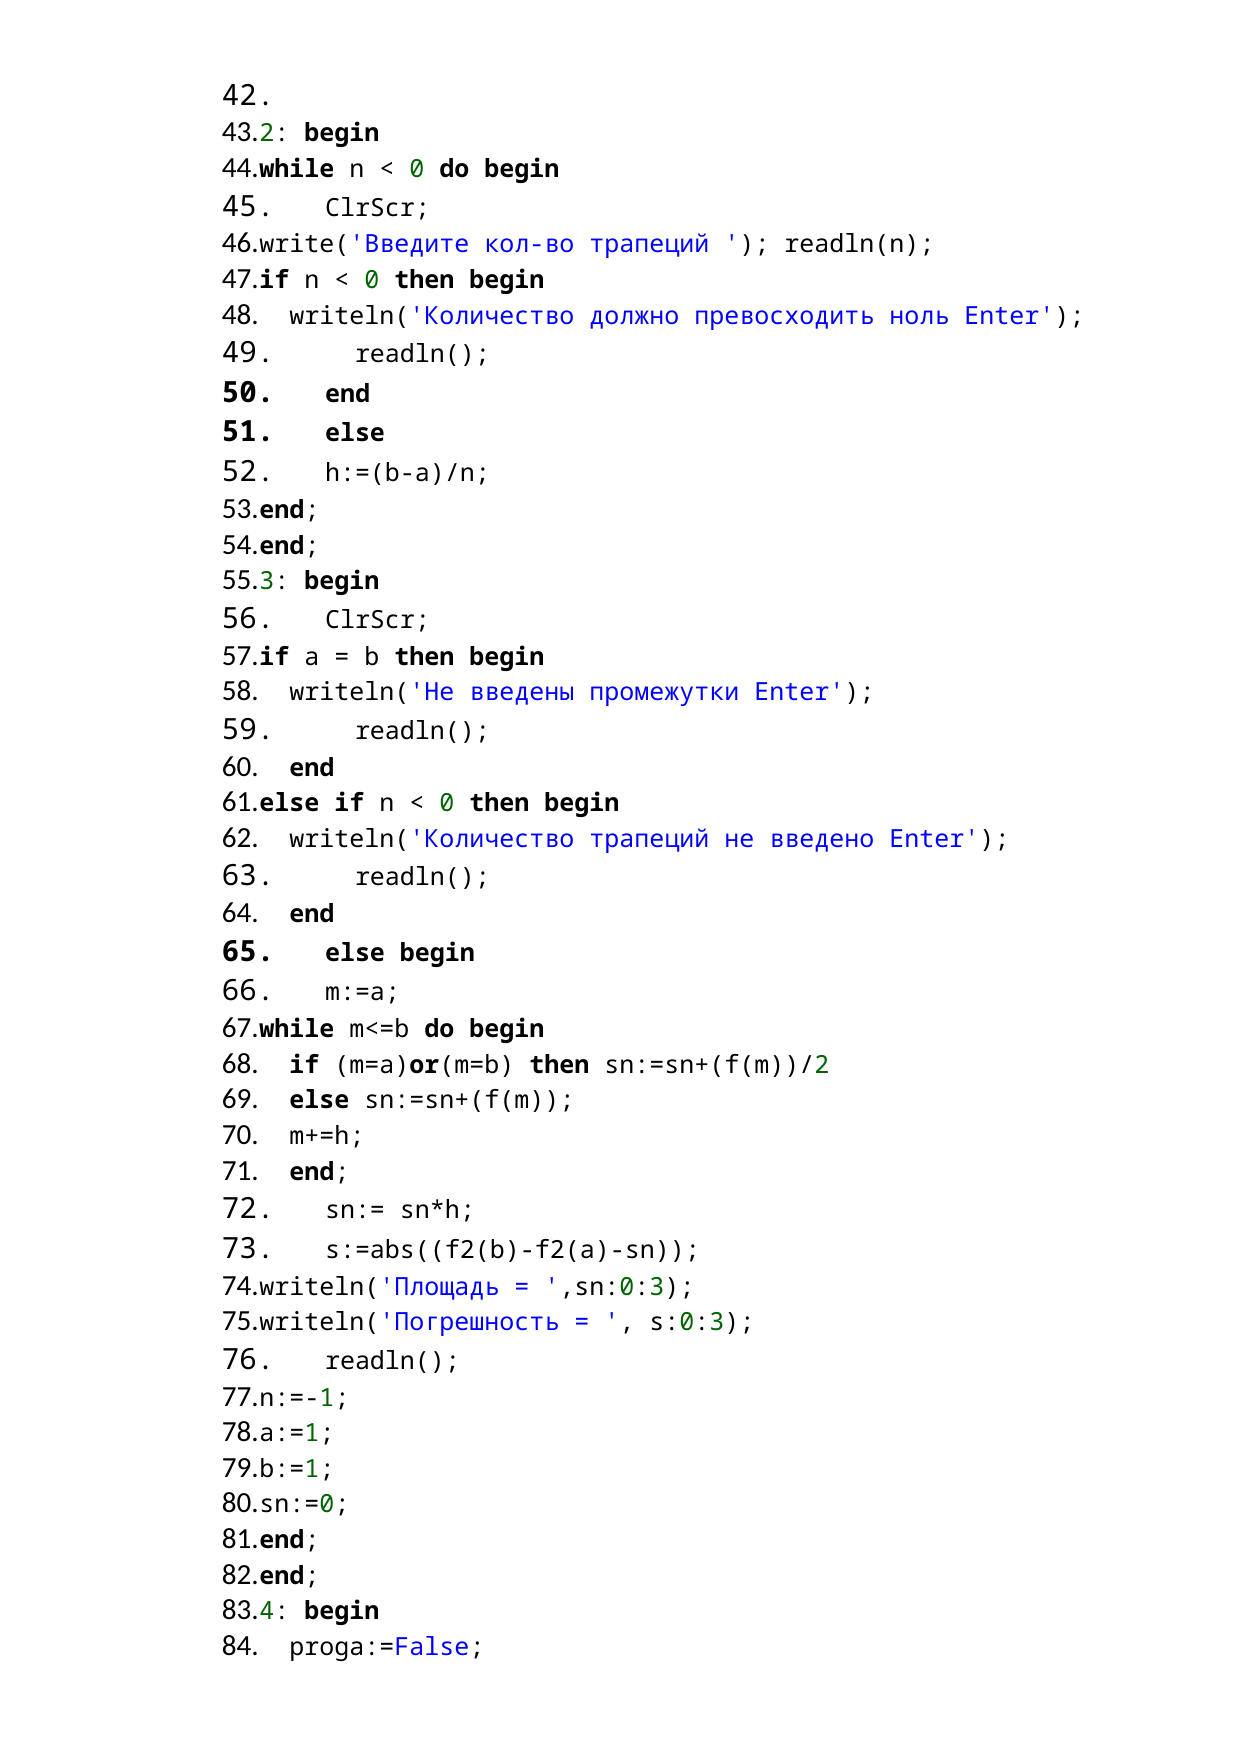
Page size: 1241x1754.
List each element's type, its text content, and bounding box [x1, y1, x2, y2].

list while n < 0 do begin [222, 149, 1152, 185]
list b:=1; [222, 1449, 1152, 1484]
list ClrScr; [222, 597, 1152, 637]
list sn:=0; [222, 1484, 1152, 1520]
list sn:= sn*h; [222, 1187, 1152, 1227]
list end; [222, 1520, 1152, 1556]
list readln(); [222, 331, 1152, 371]
list end [222, 748, 1152, 783]
list else begin [222, 930, 1152, 969]
list while m<=b do begin [222, 1009, 1152, 1045]
list 2: begin [222, 113, 1152, 149]
list if a = b then begin [222, 637, 1152, 672]
list if n < 0 then begin [222, 260, 1152, 296]
list readln(); [222, 708, 1152, 748]
list else sn:=sn+(f(m)); [222, 1080, 1152, 1116]
list end; [222, 490, 1152, 526]
list h:=(b-a)/n; [222, 450, 1152, 490]
list 3: begin [222, 561, 1152, 597]
list 4: begin [222, 1591, 1152, 1627]
list readln(); [222, 1338, 1152, 1378]
list end [222, 371, 1152, 411]
list end; [222, 1152, 1152, 1187]
list write('Введите кол-во трапеций '); readln(n); [222, 224, 1152, 260]
list writeln('Площадь = ',sn:0:3); [222, 1267, 1152, 1302]
list ClrScr; [222, 185, 1152, 224]
list end; [222, 1556, 1152, 1591]
list s:=abs((f2(b)-f2(a)-sn)); [222, 1227, 1152, 1267]
list writeln('Не введены промежутки Enter'); [222, 672, 1152, 708]
list m+=h; [222, 1116, 1152, 1152]
list writeln('Количество трапеций не введено Enter'); [222, 819, 1152, 854]
list else [222, 411, 1152, 450]
list n:=-1; [222, 1378, 1152, 1413]
list writeln('Погрешность = ', s:0:3); [222, 1302, 1152, 1338]
list if (m=a)or(m=b) then sn:=sn+(f(m))/2 [222, 1045, 1152, 1080]
list writeln('Количество должно превосходить ноль Enter'); [222, 296, 1152, 331]
list a:=1; [222, 1413, 1152, 1449]
list m:=a; [222, 969, 1152, 1009]
list proga:=False; [222, 1627, 1152, 1663]
list readln(); [222, 854, 1152, 894]
list else if n < 0 then begin [222, 783, 1152, 819]
list end [222, 894, 1152, 930]
list end; [222, 526, 1152, 561]
